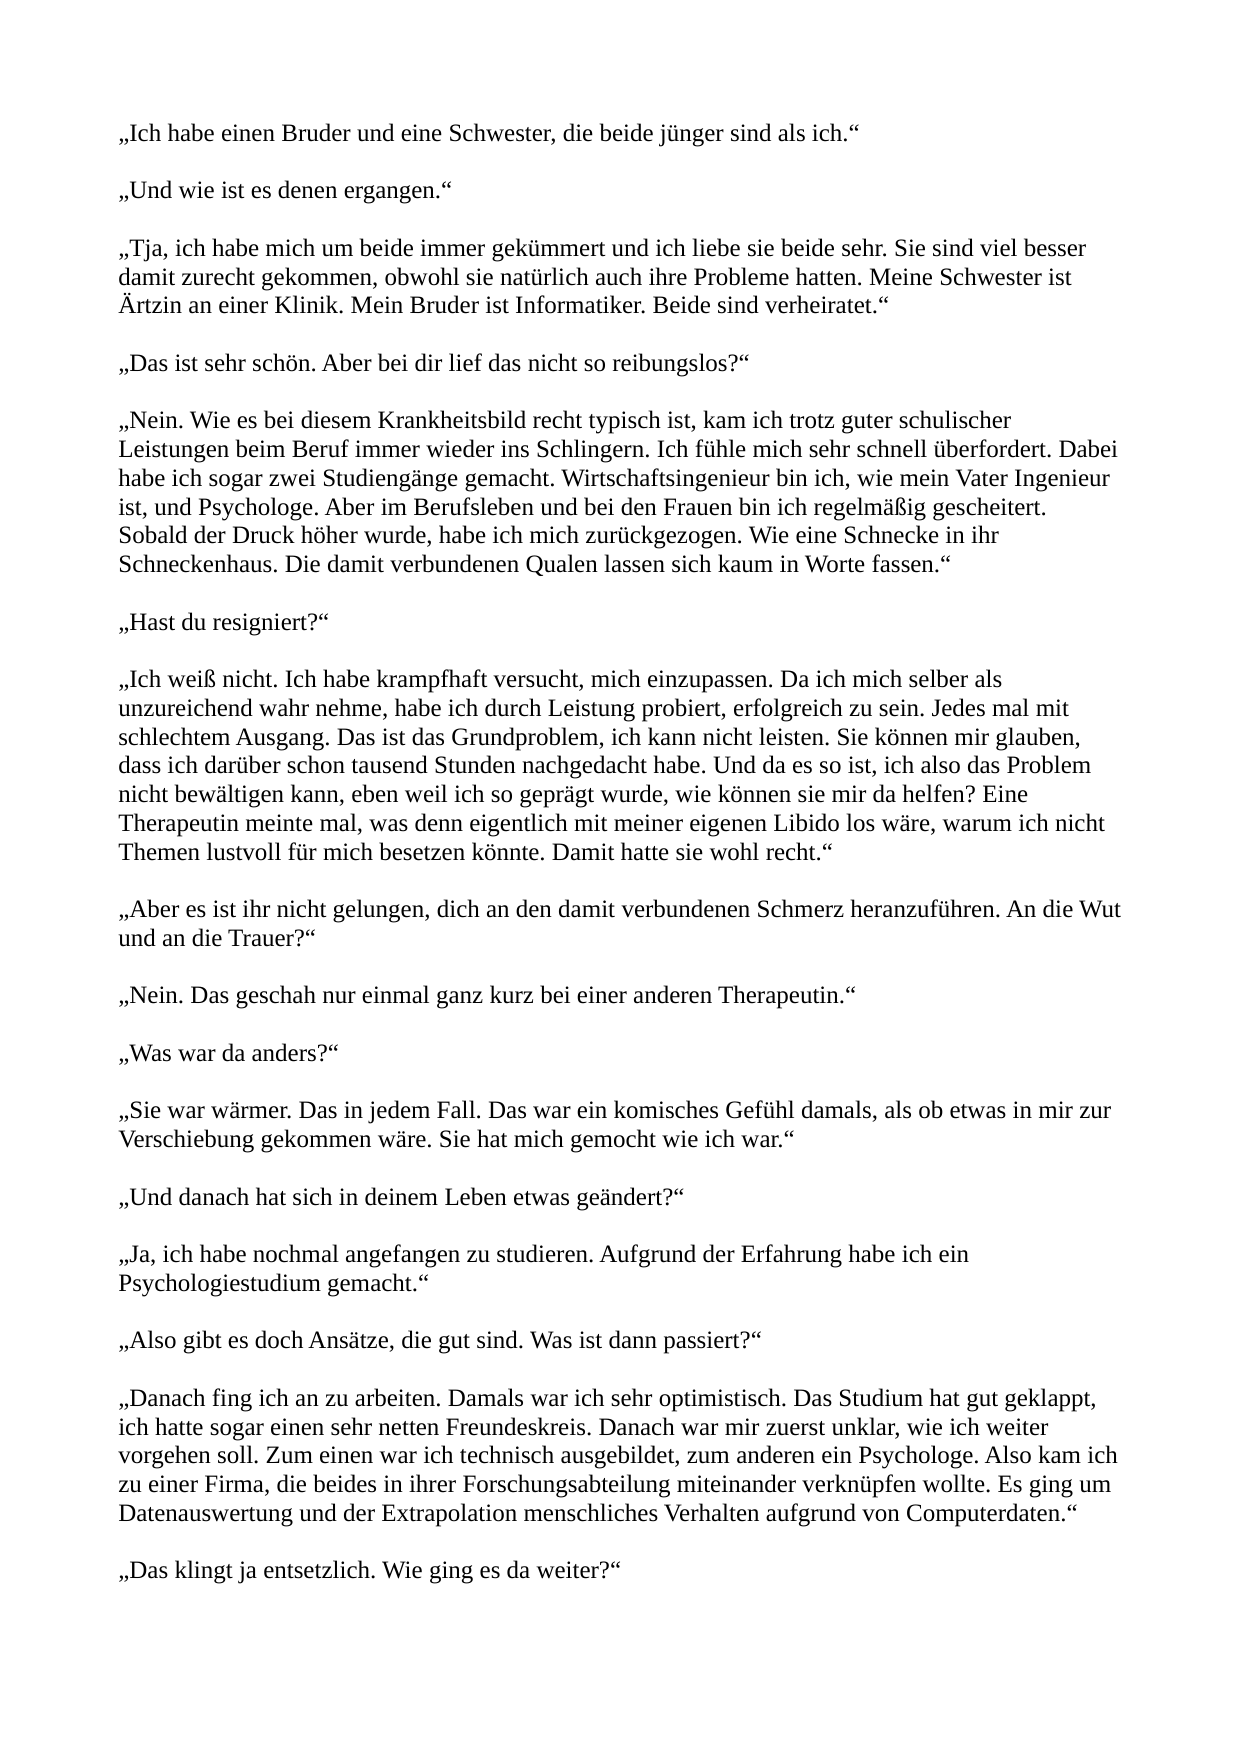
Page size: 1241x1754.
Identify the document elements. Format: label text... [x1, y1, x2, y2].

text „Hast du resigniert?“ [118, 607, 1122, 636]
text „Was war da anders?“ [118, 1038, 1122, 1067]
text „Das ist sehr schön. Aber bei dir lief das nicht so reibungslos?“ [118, 348, 1122, 377]
text „Also gibt es doch Ansätze, die gut sind. Was ist dann passiert?“ [118, 1326, 1122, 1354]
text „Nein. Wie es bei diesem Krankheitsbild recht typisch ist, kam ich trotz guter schulischer Leistungen beim Beruf immer wieder ins Schlingern. Ich fühle mich sehr schnell überfordert. Dabei habe ich sogar zwei Studiengänge gemacht. Wirtschaftsingenieur bin ich, wie mein Vater Ingenieur ist, und Psychologe. Aber im Berufsleben und bei den Frauen bin ich regelmäßig gescheitert. Sobald der Druck höher wurde, habe ich mich zurückgezogen. Wie eine Schnecke in ihr Schneckenhaus. Die damit verbundenen Qualen lassen sich kaum in Worte fassen.“ [118, 406, 1122, 578]
text „Ich habe einen Bruder und eine Schwester, die beide jünger sind als ich.“ [118, 118, 1122, 147]
text „Das klingt ja entsetzlich. Wie ging es da weiter?“ [118, 1556, 1122, 1584]
text „Aber es ist ihr nicht gelungen, dich an den damit verbundenen Schmerz heranzuführen. An die Wut und an die Trauer?“ [118, 894, 1122, 952]
text „Nein. Das geschah nur einmal ganz kurz bei einer anderen Therapeutin.“ [118, 981, 1122, 1009]
text „Und wie ist es denen ergangen.“ [118, 176, 1122, 204]
text „Sie war wärmer. Das in jedem Fall. Das war ein komisches Gefühl damals, als ob etwas in mir zur Verschiebung gekommen wäre. Sie hat mich gemocht wie ich war.“ [118, 1096, 1122, 1153]
text „Ja, ich habe nochmal angefangen zu studieren. Aufgrund der Erfahrung habe ich ein Psychologiestudium gemacht.“ [118, 1239, 1122, 1297]
text „Ich weiß nicht. Ich habe krampfhaft versucht, mich einzupassen. Da ich mich selber als unzureichend wahr nehme, habe ich durch Leistung probiert, erfolgreich zu sein. Jedes mal mit schlechtem Ausgang. Das ist das Grundproblem, ich kann nicht leisten. Sie können mir glauben, dass ich darüber schon tausend Stunden nachgedacht habe. Und da es so ist, ich also das Problem nicht bewältigen kann, eben weil ich so geprägt wurde, wie können sie mir da helfen? Eine Therapeutin meinte mal, was denn eigentlich mit meiner eigenen Libido los wäre, warum ich nicht Themen lustvoll für mich besetzen könnte. Damit hatte sie wohl recht.“ [118, 664, 1122, 866]
text „Danach fing ich an zu arbeiten. Damals war ich sehr optimistisch. Das Studium hat gut geklappt, ich hatte sogar einen sehr netten Freundeskreis. Danach war mir zuerst unklar, wie ich weiter vorgehen soll. Zum einen war ich technisch ausgebildet, zum anderen ein Psychologe. Also kam ich zu einer Firma, die beides in ihrer Forschungsabteilung miteinander verknüpfen wollte. Es ging um Datenauswertung und der Extrapolation menschliches Verhalten aufgrund von Computerdaten.“ [118, 1383, 1122, 1527]
text „Tja, ich habe mich um beide immer gekümmert und ich liebe sie beide sehr. Sie sind viel besser damit zurecht gekommen, obwohl sie natürlich auch ihre Probleme hatten. Meine Schwester ist Ärtzin an einer Klinik. Mein Bruder ist Informatiker. Beide sind verheiratet.“ [118, 233, 1122, 319]
text „Und danach hat sich in deinem Leben etwas geändert?“ [118, 1182, 1122, 1211]
